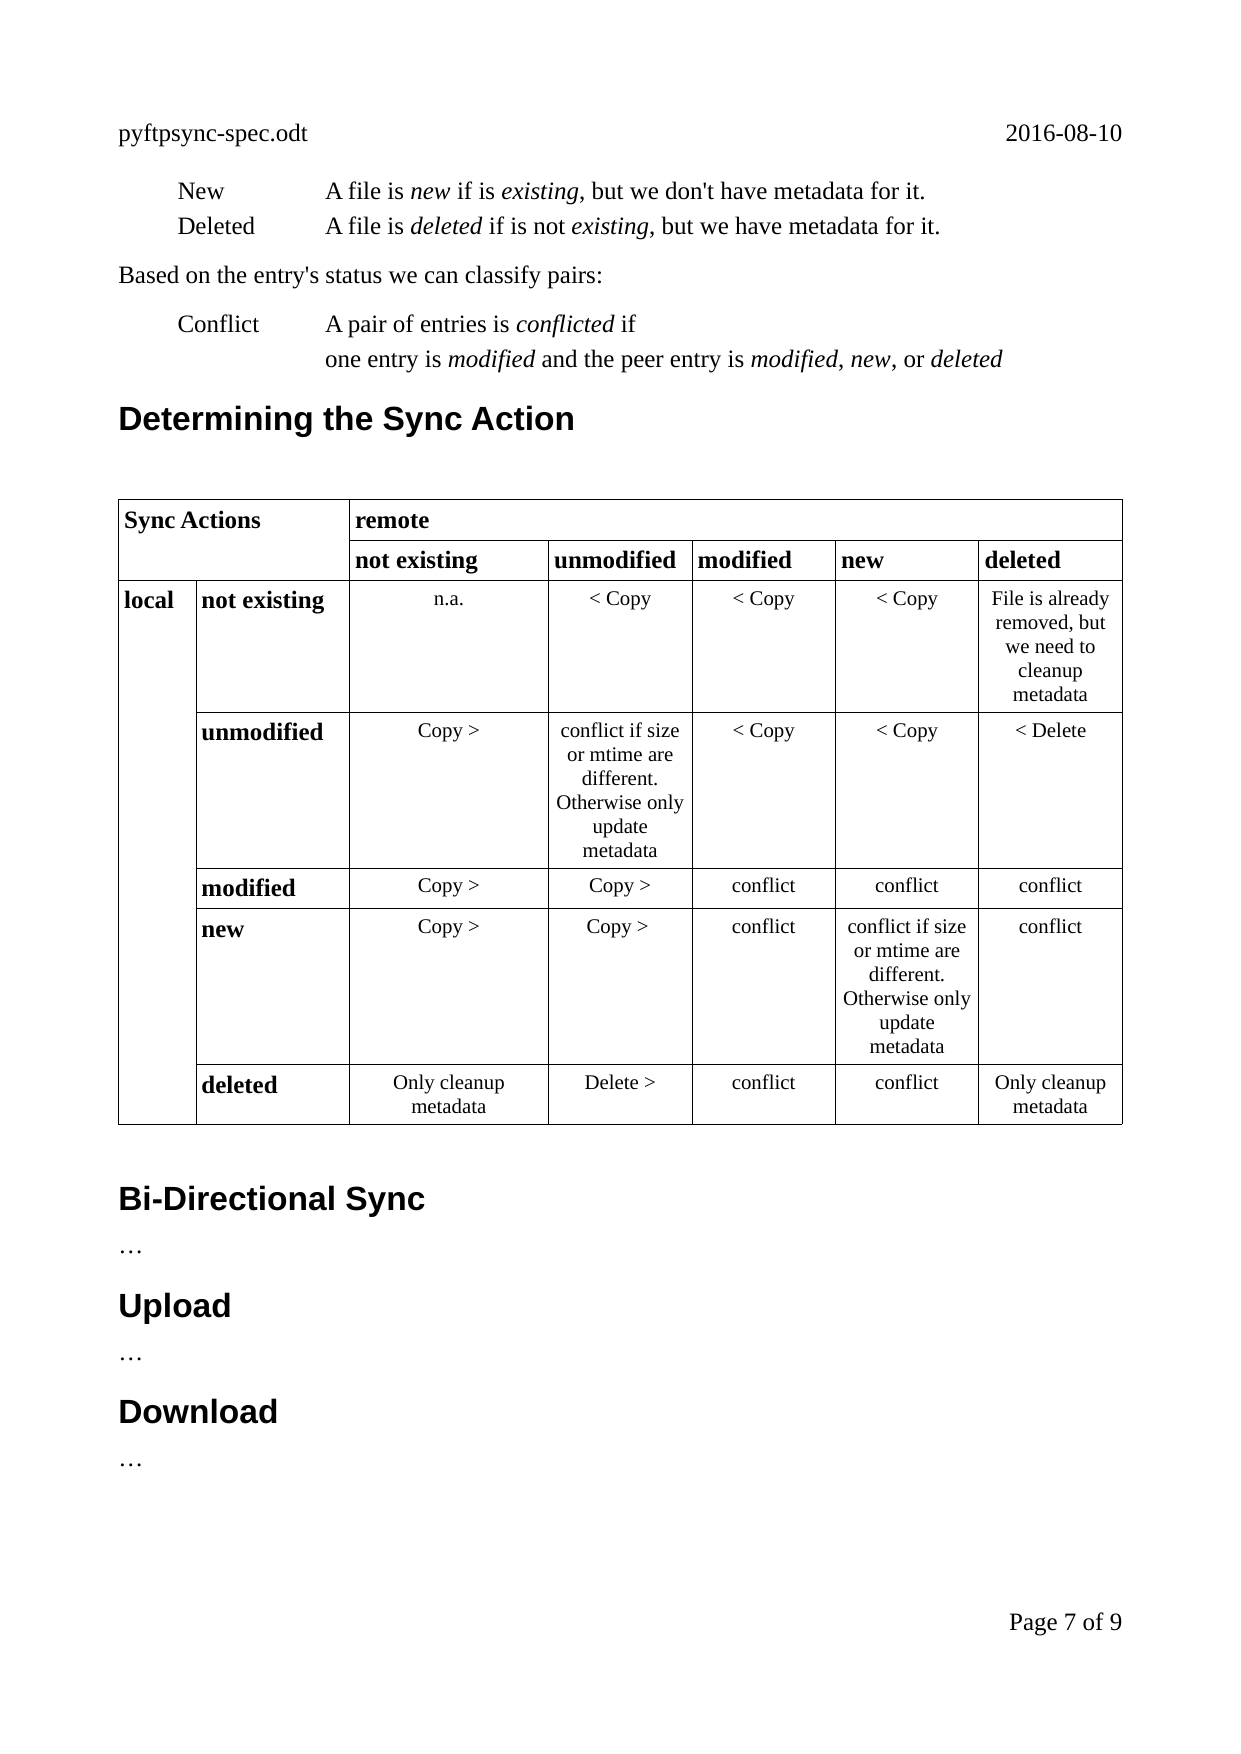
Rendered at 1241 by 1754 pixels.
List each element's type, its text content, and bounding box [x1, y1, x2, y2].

table_cell deleted [197, 1065, 349, 1123]
table_cell conflict [979, 869, 1122, 908]
text Conflict A pair of entries is conflicted if one entry is modified and the peer entry is modified, new, or deleted [177, 309, 1122, 372]
table_cell < Copy [693, 581, 835, 712]
table_cell unmodified [197, 713, 349, 868]
table_cell not existing [350, 541, 548, 580]
subtitle Download [118, 1392, 1122, 1431]
table_header remote [350, 500, 1122, 539]
table_cell Copy > [350, 909, 548, 1064]
table_cell < Delete [979, 713, 1122, 868]
text … [118, 1337, 1122, 1365]
table_cell new [197, 909, 349, 1064]
table_cell deleted [979, 541, 1122, 580]
subtitle Bi-Directional Sync [118, 1179, 1122, 1218]
table_cell conflict [836, 869, 978, 908]
text New A file is new if is existing, but we don't have metadata for it. [177, 176, 1122, 205]
table_cell Copy > [549, 909, 692, 1064]
subtitle Determining the Sync Action [118, 399, 1122, 438]
subtitle Upload [118, 1285, 1122, 1324]
text … [118, 1443, 1122, 1472]
table_cell Copy > [350, 713, 548, 868]
table_cell Copy > [350, 869, 548, 908]
table_cell Only cleanup metadata [350, 1065, 548, 1123]
table_cell File is already removed, but we need to cleanup metadata [979, 581, 1122, 712]
text Deleted A file is deleted if is not existing, but we have metadata for it. [177, 211, 1122, 239]
table_cell Delete > [549, 1065, 692, 1123]
table_cell conflict [979, 909, 1122, 1064]
table_cell conflict [693, 869, 835, 908]
table_cell unmodified [549, 541, 692, 580]
table_cell not existing [197, 581, 349, 712]
table_cell Copy > [549, 869, 692, 908]
table_cell conflict [693, 1065, 835, 1123]
table_cell n.a. [350, 581, 548, 712]
table_cell modified [693, 541, 835, 580]
table_cell < Copy [836, 581, 978, 712]
table_cell local [119, 581, 196, 1123]
table_cell conflict if size or mtime are different. Otherwise only update metadata [836, 909, 978, 1064]
text Based on the entry's status we can classify pairs: [118, 260, 1122, 289]
text … [118, 1230, 1122, 1259]
table_cell < Copy [549, 581, 692, 712]
table_cell new [836, 541, 978, 580]
table_cell conflict [836, 1065, 978, 1123]
table_cell < Copy [693, 713, 835, 868]
table_header Sync Actions [119, 500, 349, 580]
table_cell conflict if size or mtime are different. Otherwise only update metadata [549, 713, 692, 868]
table_cell modified [197, 869, 349, 908]
table_cell Only cleanup metadata [979, 1065, 1122, 1123]
table_cell conflict [693, 909, 835, 1064]
table_cell < Copy [836, 713, 978, 868]
